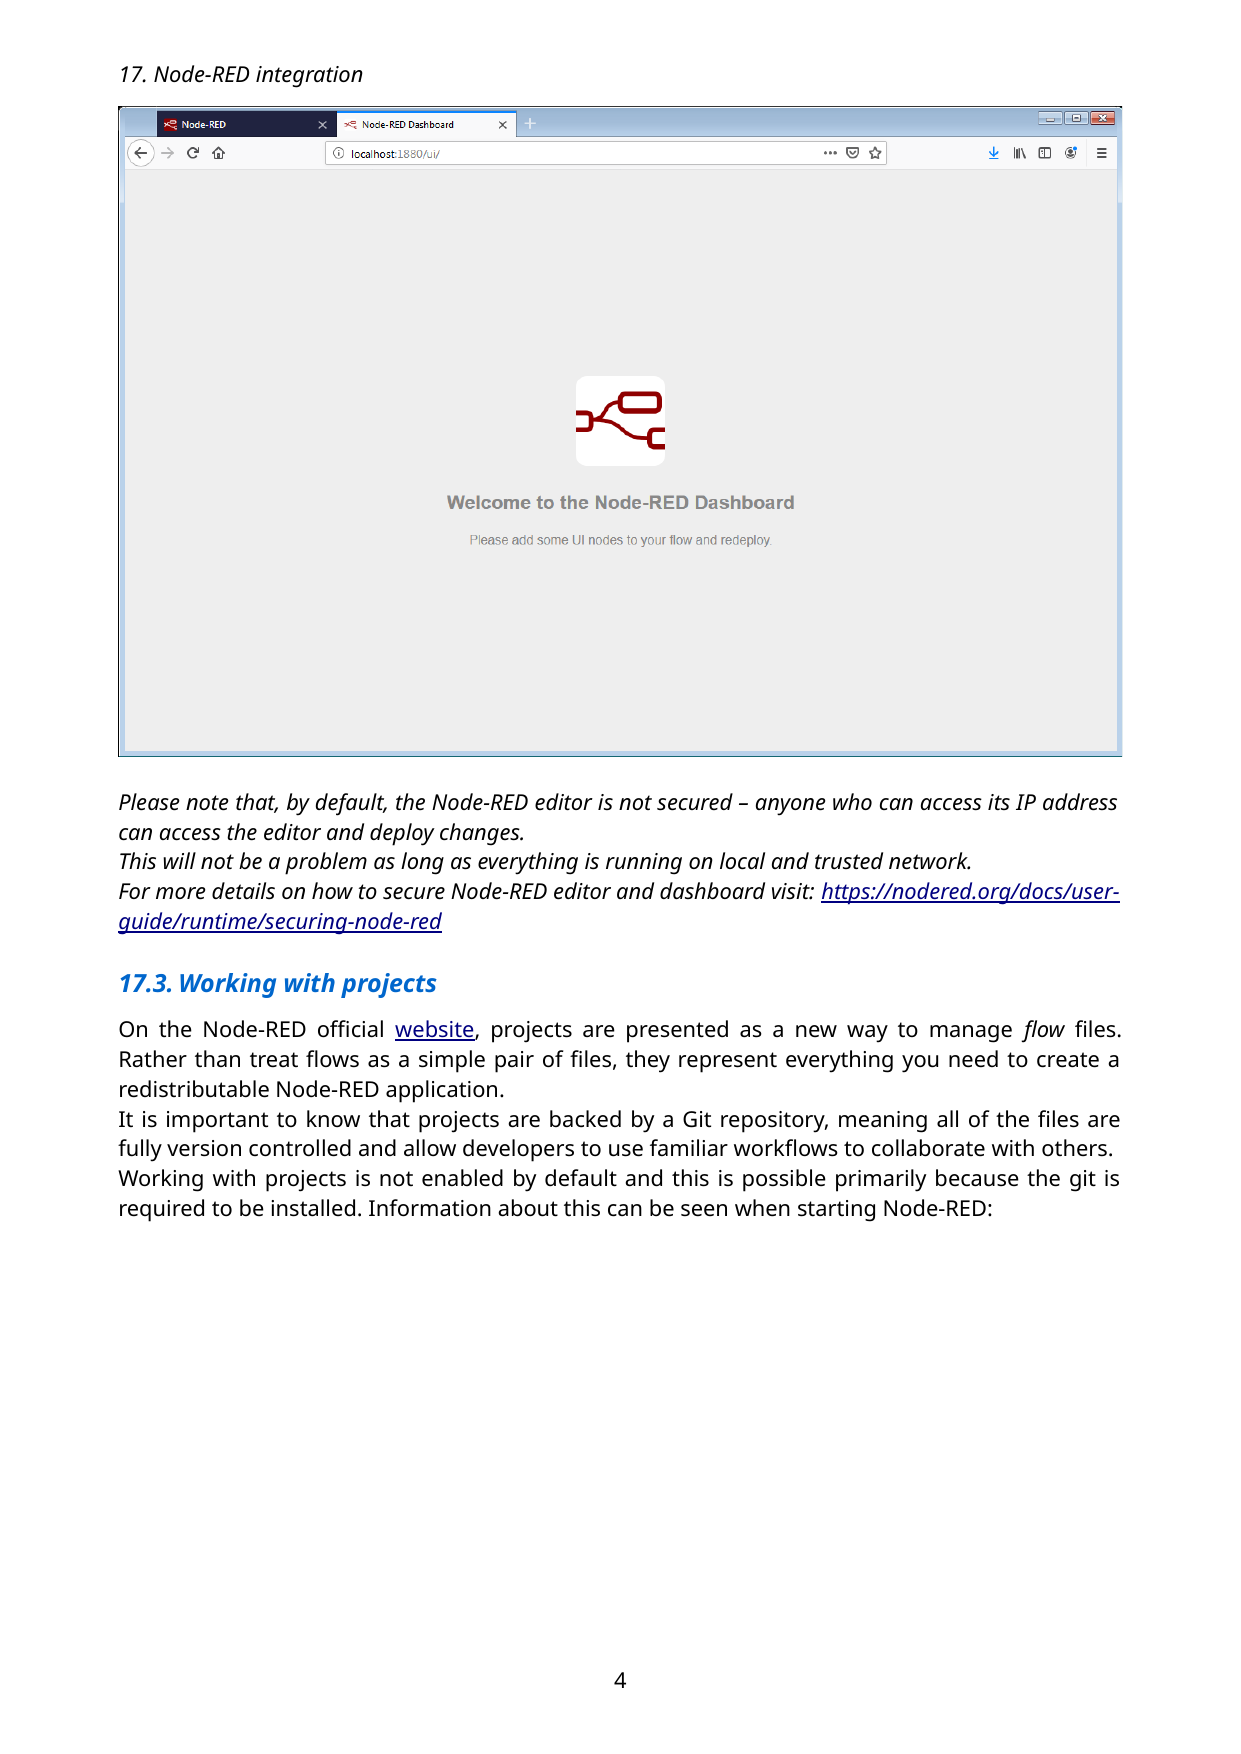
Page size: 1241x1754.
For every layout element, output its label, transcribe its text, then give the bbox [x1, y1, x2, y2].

text On the Node-RED official website, projects are presented as a new way to manage flow files. Rather than treat flows as a simple pair of files, they represent everything you need to create a redistributable Node-RED application. [118, 1014, 1122, 1104]
text This will not be a problem as long as everything is running on local and trusted network. [118, 846, 1122, 876]
text It is important to know that projects are backed by a Git repository, meaning all of the files are fully version controlled and allow developers to use familiar workflows to collaborate with others. [118, 1104, 1122, 1163]
text For more details on how to secure Node-RED editor and dashboard visit: https://nodered.org/docs/user-guide/runtime/securing-node-red [118, 876, 1122, 936]
text Please note that, by default, the Node-RED editor is not secured – anyone who can access its IP address can access the editor and deploy changes. [118, 787, 1122, 846]
picture [118, 106, 1123, 757]
subtitle Working with projects [118, 965, 1122, 999]
text Working with projects is not enabled by default and this is possible primarily because the git is required to be installed. Information about this can be seen when starting Node-RED: [118, 1163, 1122, 1223]
